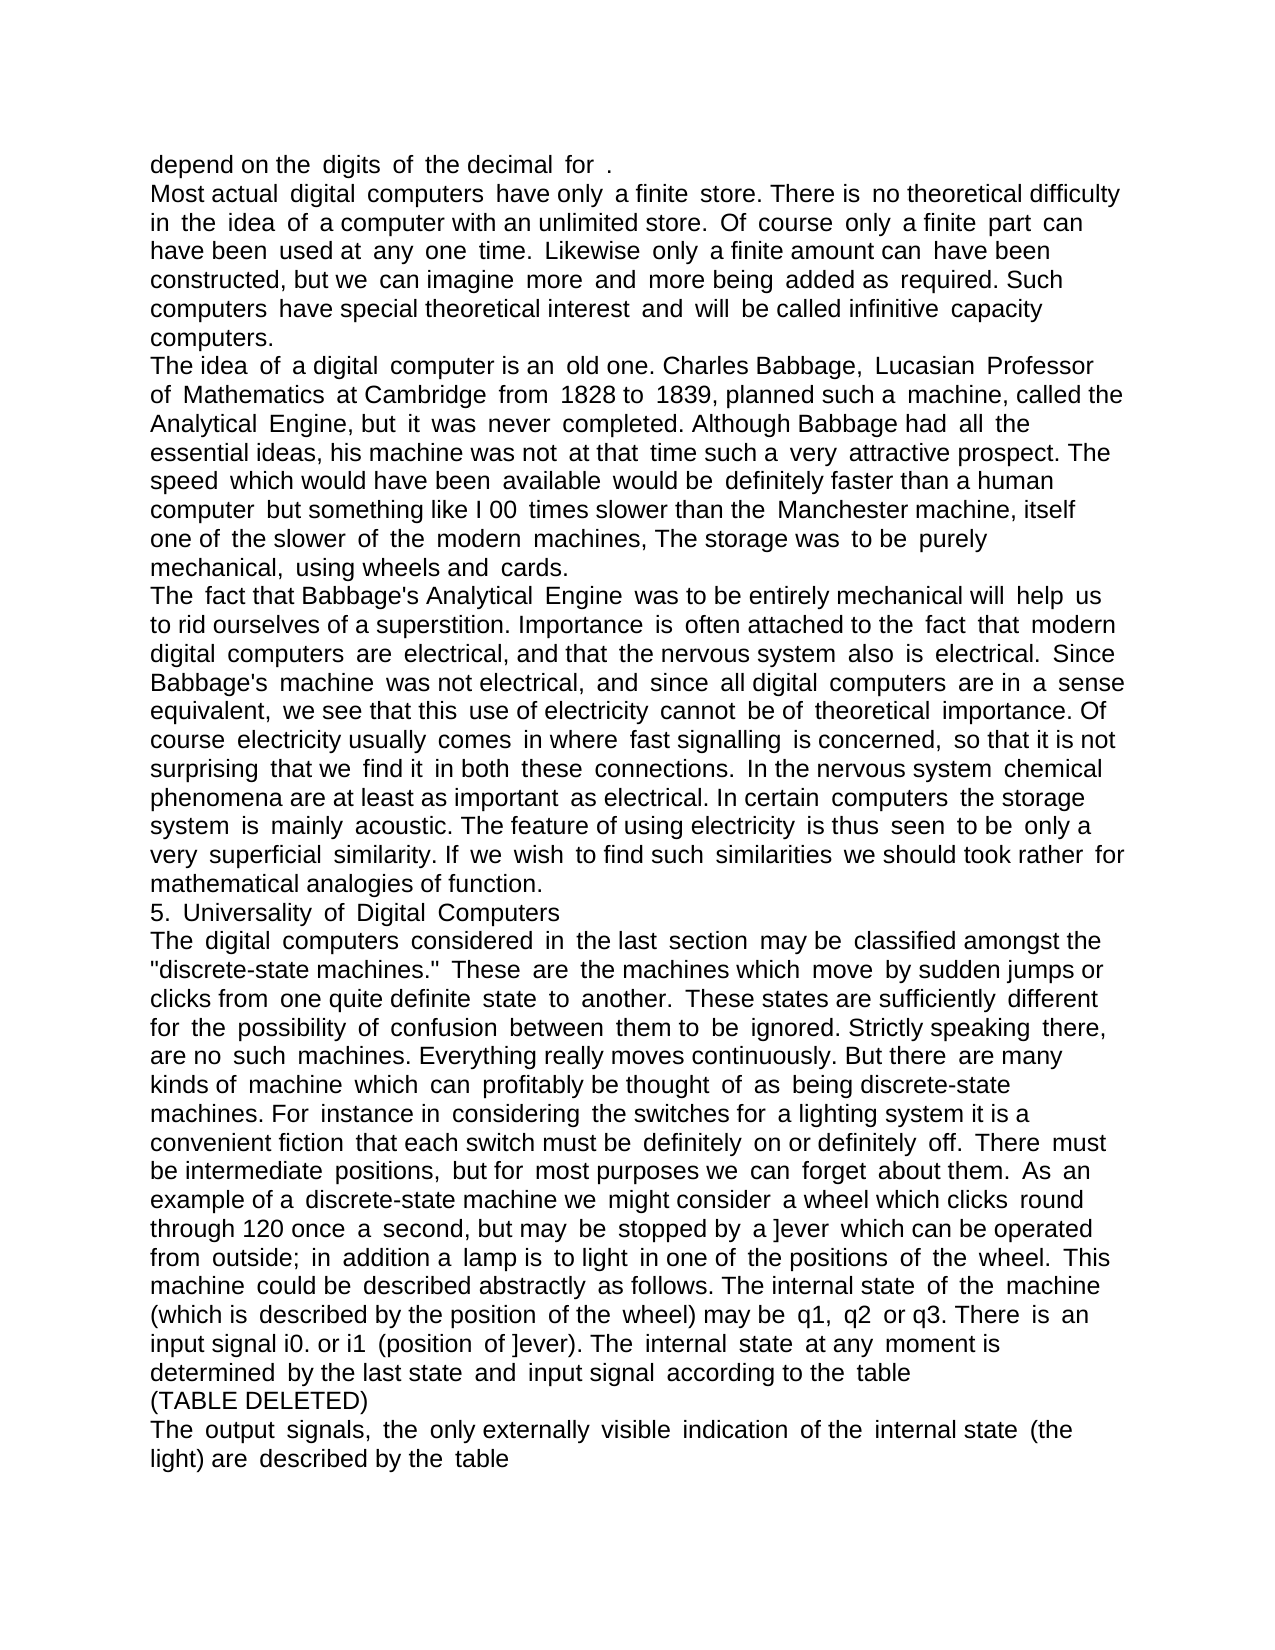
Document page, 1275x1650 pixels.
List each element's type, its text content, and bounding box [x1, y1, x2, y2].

text The idea of a digital computer is an old one. Charles Babbage, Lucasian Professor of Mathematics at Cambridge from 1828 to 1839, planned such a machine, called the Analytical Engine, but it was never completed. Although Babbage had all the essential ideas, his machine was not at that time such a very attractive prospect. The speed which would have been available would be definitely faster than a human computer but something like I 00 times slower than the Manchester machine, itself one of the slower of the modern machines, The storage was to be purely mechanical, using wheels and cards. [150, 351, 1125, 581]
text (TABLE DELETED) [150, 1386, 1125, 1415]
text The digital computers considered in the last section may be classified amongst the "discrete-state machines." These are the machines which move by sudden jumps or clicks from one quite definite state to another. These states are sufficiently different for the possibility of confusion between them to be ignored. Strictly speaking there, are no such machines. Everything really moves continuously. But there are many kinds of machine which can profitably be thought of as being discrete-state machines. For instance in considering the switches for a lighting system it is a convenient fiction that each switch must be definitely on or definitely off. There must be intermediate positions, but for most purposes we can forget about them. As an example of a discrete-state machine we might consider a wheel which clicks round through 120 once a second, but may be stopped by a ]ever which can be operated from outside; in addition a lamp is to light in one of the positions of the wheel. This machine could be described abstractly as follows. The internal state of the machine (which is described by the position of the wheel) may be q1, q2 or q3. There is an input signal i0. or i1 (position of ]ever). The internal state at any moment is determined by the last state and input signal according to the table [150, 926, 1125, 1386]
text The fact that Babbage's Analytical Engine was to be entirely mechanical will help us to rid ourselves of a superstition. Importance is often attached to the fact that modern digital computers are electrical, and that the nervous system also is electrical. Since Babbage's machine was not electrical, and since all digital computers are in a sense equivalent, we see that this use of electricity cannot be of theoretical importance. Of course electricity usually comes in where fast signalling is concerned, so that it is not surprising that we find it in both these connections. In the nervous system chemical phenomena are at least as important as electrical. In certain computers the storage system is mainly acoustic. The feature of using electricity is thus seen to be only a very superficial similarity. If we wish to find such similarities we should took rather for mathematical analogies of function. [150, 581, 1125, 897]
text 5. Universality of Digital Computers [150, 897, 1125, 926]
text depend on the digits of the decimal for . [150, 150, 1125, 179]
text The output signals, the only externally visible indication of the internal state (the light) are described by the table [150, 1415, 1125, 1472]
text Most actual digital computers have only a finite store. There is no theoretical difficulty in the idea of a computer with an unlimited store. Of course only a finite part can have been used at any one time. Likewise only a finite amount can have been constructed, but we can imagine more and more being added as required. Such computers have special theoretical interest and will be called infinitive capacity computers. [150, 179, 1125, 351]
